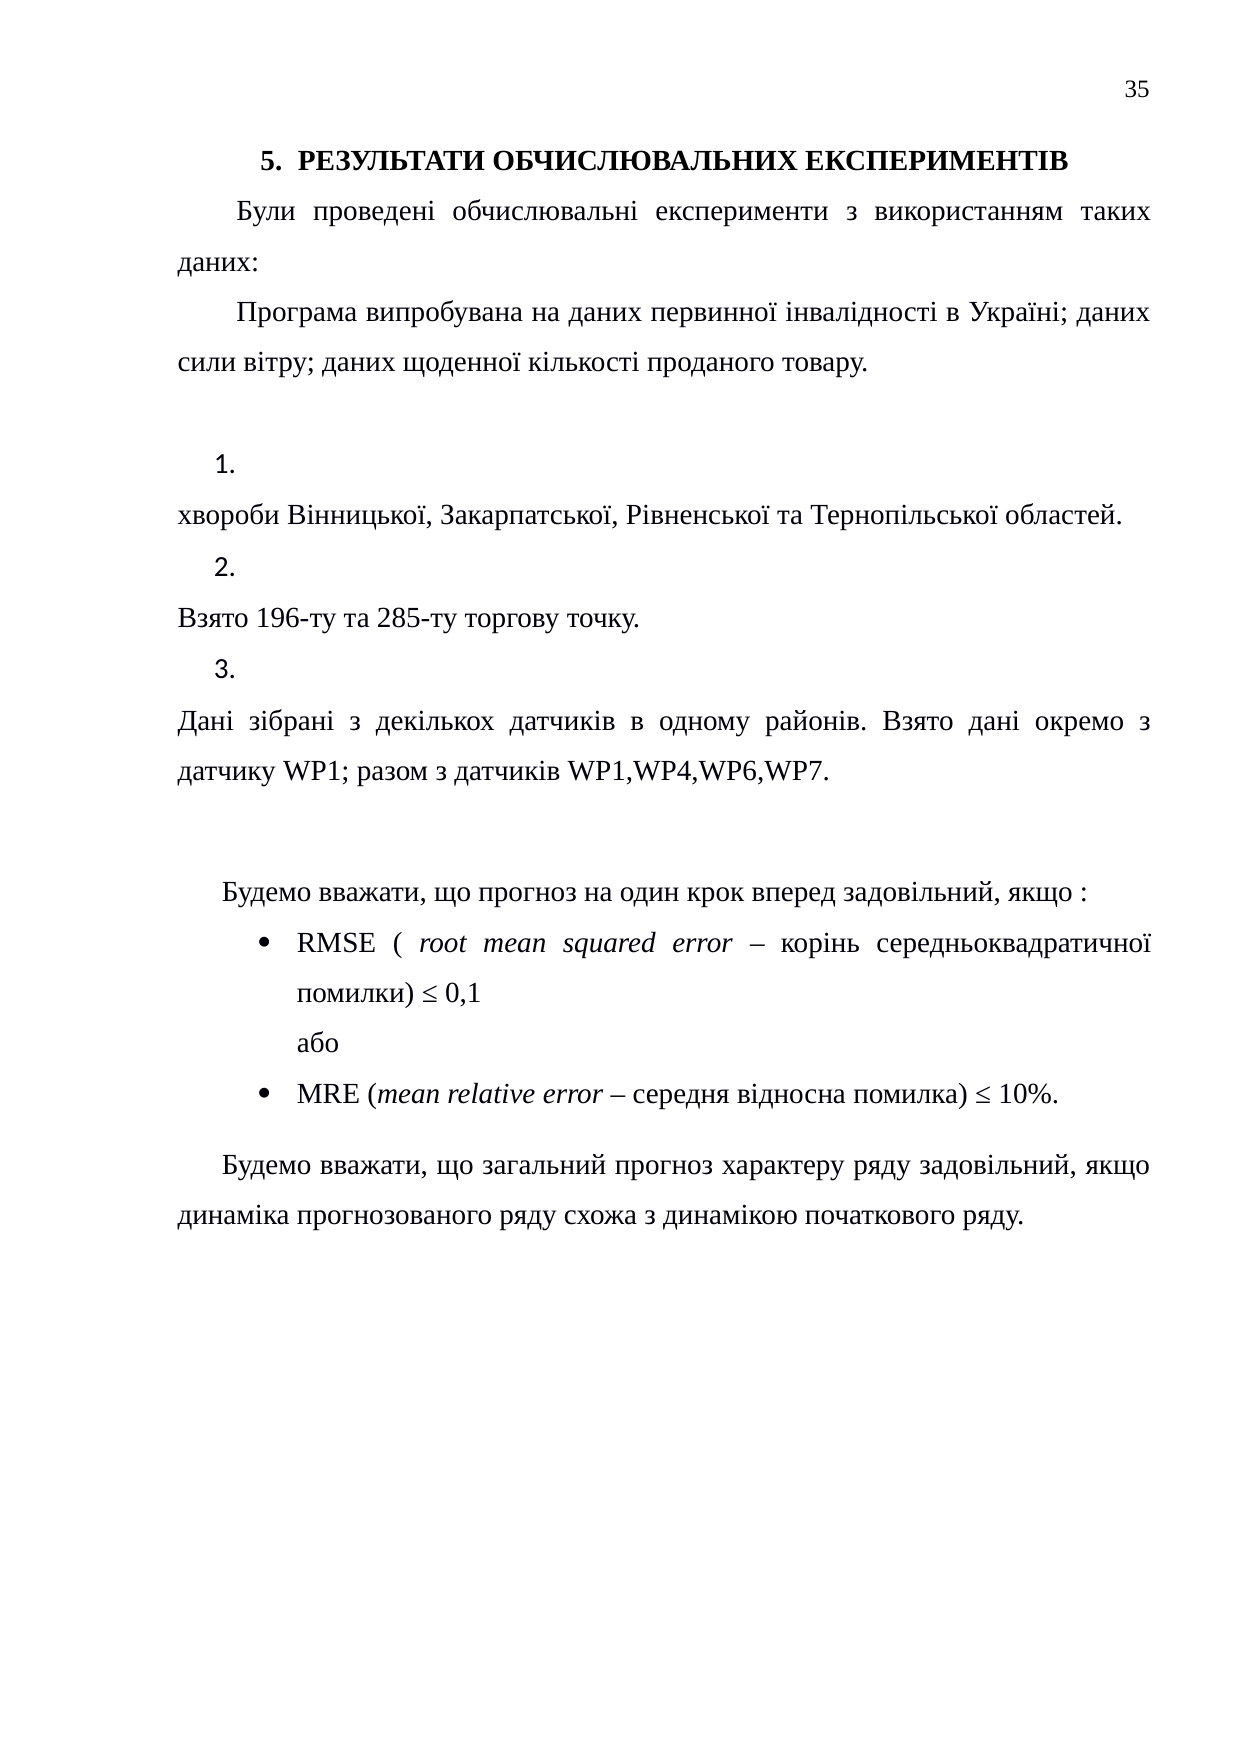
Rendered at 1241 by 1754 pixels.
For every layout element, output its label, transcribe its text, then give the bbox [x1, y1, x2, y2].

text Будемо вважати, що загальний прогноз характеру ряду задовільний, якщо динаміка прогнозованого ряду схожа з динамікою початкового ряду. [177, 1147, 1152, 1231]
list MRE (mean relative error – середня відносна помилка) ≤ 10%. [259, 1076, 1152, 1109]
list або [297, 1026, 1152, 1059]
list RMSE ( root mean squared error – корінь середньоквадратичної помилки) ≤ 0,1 [259, 925, 1152, 1009]
text Були проведені обчислювальні експерименти з використанням таких даних: [177, 193, 1152, 277]
text Програма випробувана на даних первинної інвалідності в Україні; даних сили вітру; даних щоденної кількості проданого товару. [177, 294, 1152, 378]
subtitle РЕЗУЛЬТАТИ ОБЧИСЛЮВАЛЬНИХ ЕКСПЕРИМЕНТІВ [177, 143, 1152, 177]
list Дані сили вітру – масиви даних середнього значення сили вітру за день. Дані зібрані з декількох датчиків в одному районів. Взято дані окремо з датчику WP1; разом з датчиків WP1,WP4,WP6,WP7. [177, 650, 1152, 787]
text Будемо вважати, що прогноз на один крок вперед задовільний, якщо : [177, 874, 1152, 908]
list Первинна інвалідність в Україні. З них взято дані про цереброваскулярні хвороби Вінницької, Закарпатської, Рівненської та Тернопільської областей. [177, 445, 1152, 531]
list DAYSALES – масив даних щоденної кількості проданого товару. Взято 196-ту та 285-ту торгову точку. [177, 548, 1152, 634]
